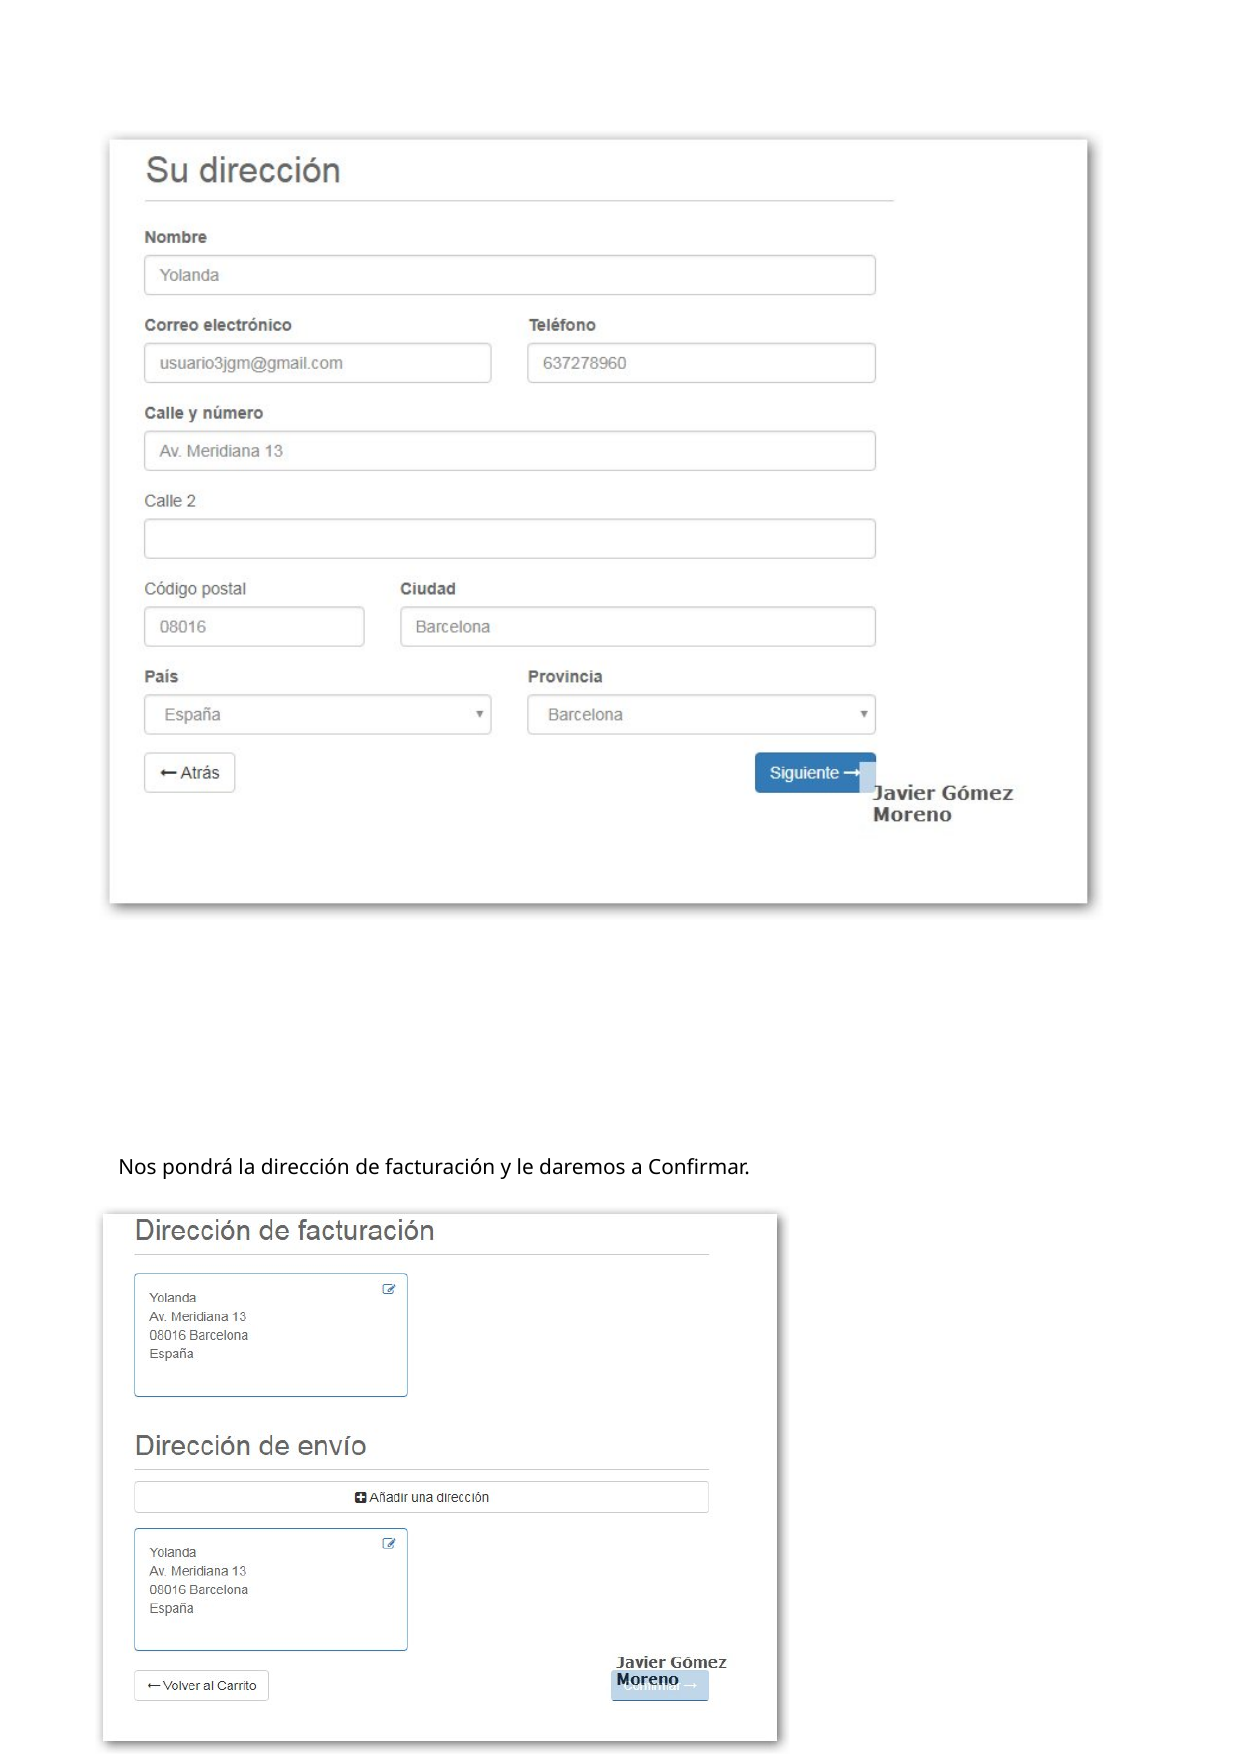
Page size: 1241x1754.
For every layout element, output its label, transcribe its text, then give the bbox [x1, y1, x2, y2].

text Nos pondrá la dirección de facturación y le daremos a Confirmar. [118, 1152, 1122, 1180]
picture [99, 130, 1104, 920]
picture [94, 1206, 790, 1754]
